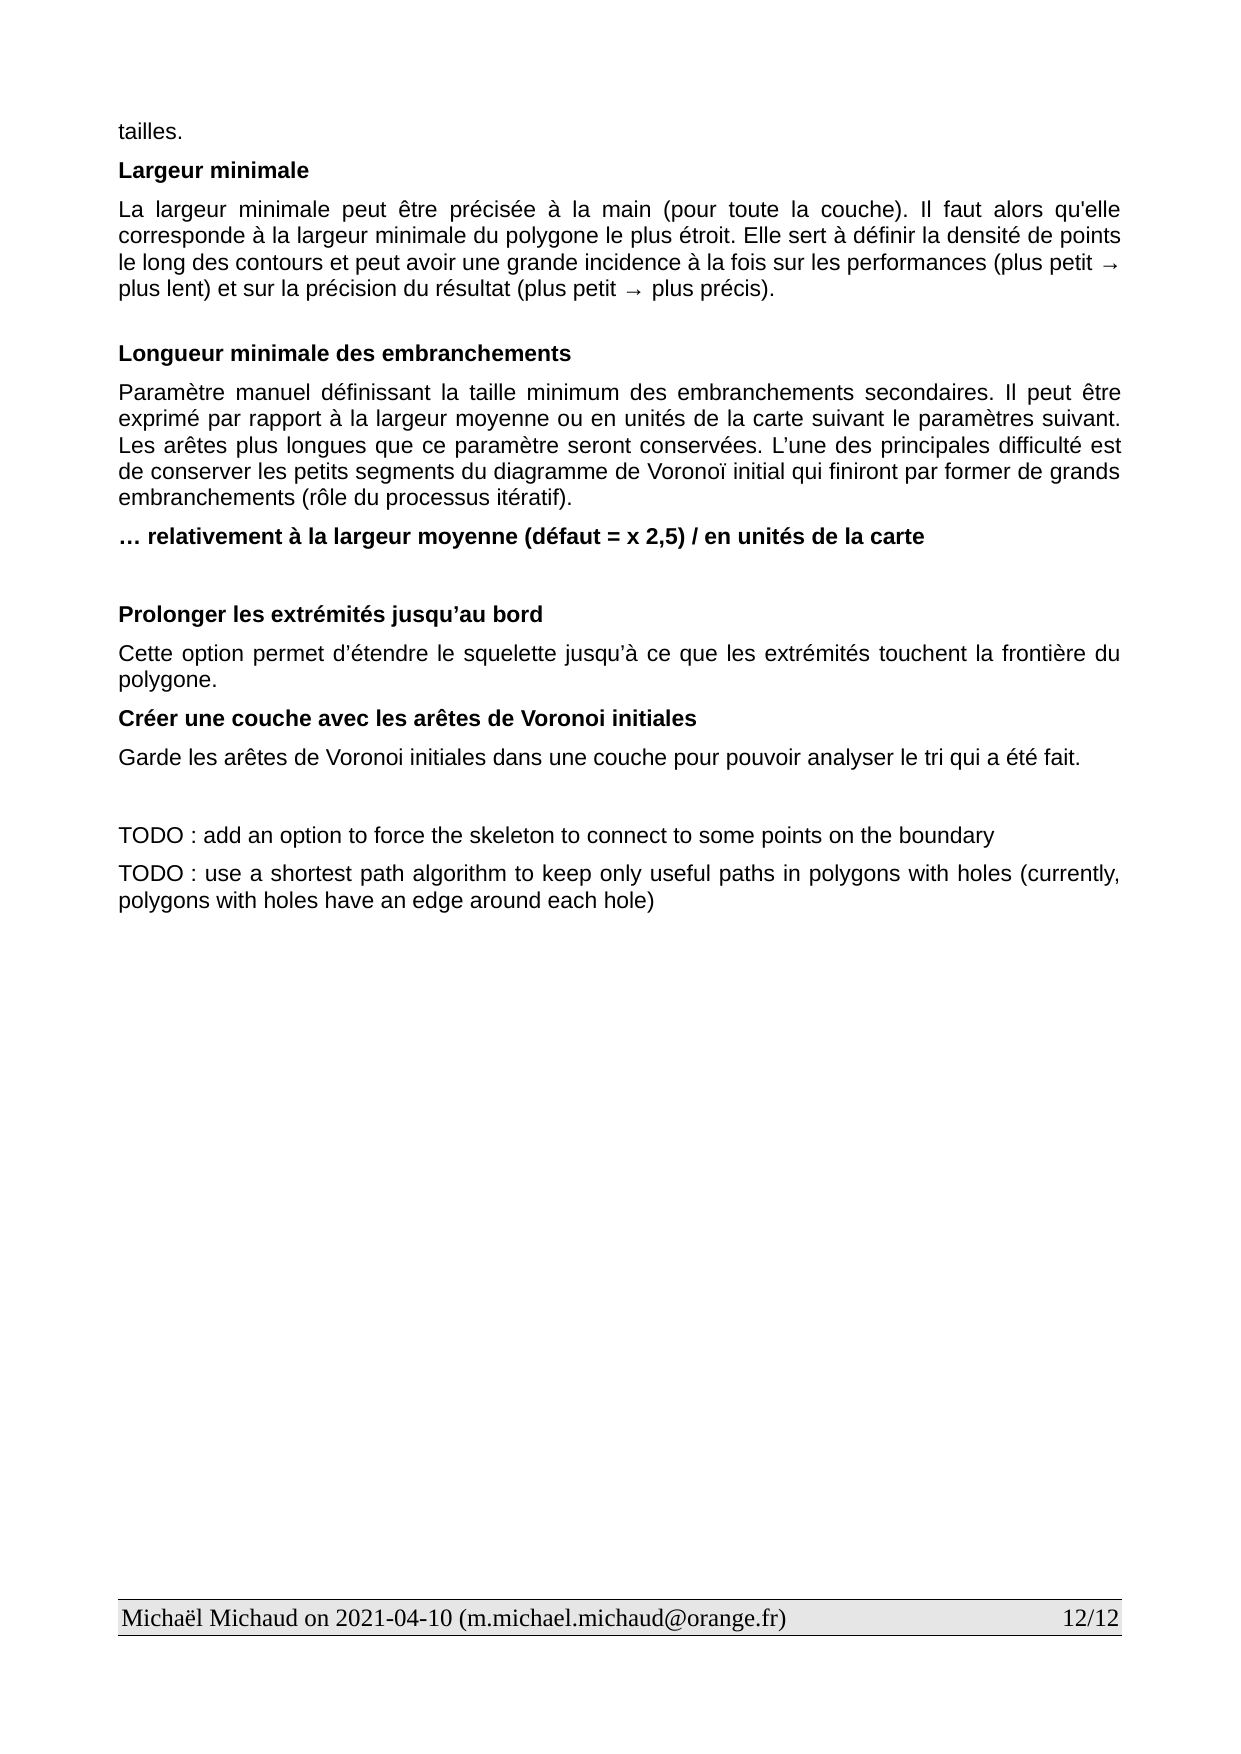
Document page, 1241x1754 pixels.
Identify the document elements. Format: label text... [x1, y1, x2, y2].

text TODO : add an option to force the skeleton to connect to some points on the boundary [118, 822, 1122, 848]
text Paramètre manuel définissant la taille minimum des embranchements secondaires. Il peut être exprimé par rapport à la largeur moyenne ou en unités de la carte suivant le paramètres suivant. Les arêtes plus longues que ce paramètre seront conservées. L’une des principales difficulté est de conserver les petits segments du diagramme de Voronoï initial qui finiront par former de grands embranchements (rôle du processus itératif). [118, 379, 1122, 511]
text tailles. [118, 118, 1122, 144]
text Cette option permet d’étendre le squelette jusqu’à ce que les extrémités touchent la frontière du polygone. [118, 640, 1122, 692]
text Prolonger les extrémités jusqu’au bord [118, 601, 1122, 627]
text TODO : use a shortest path algorithm to keep only useful paths in polygons with holes (currently, polygons with holes have an edge around each hole) [118, 860, 1122, 913]
text Créer une couche avec les arêtes de Voronoi initiales [118, 705, 1122, 731]
text Longueur minimale des embranchements [118, 340, 1122, 366]
text Largeur minimale [118, 157, 1122, 183]
text Garde les arêtes de Voronoi initiales dans une couche pour pouvoir analyser le tri qui a été fait. [118, 744, 1122, 770]
text … relativement à la largeur moyenne (défaut = x 2,5) / en unités de la carte [118, 523, 1122, 549]
text La largeur minimale peut être précisée à la main (pour toute la couche). Il faut alors qu'elle corresponde à la largeur minimale du polygone le plus étroit. Elle sert à définir la densité de points le long des contours et peut avoir une grande incidence à la fois sur les performances (plus petit → plus lent) et sur la précision du résultat (plus petit → plus précis). [118, 196, 1122, 301]
